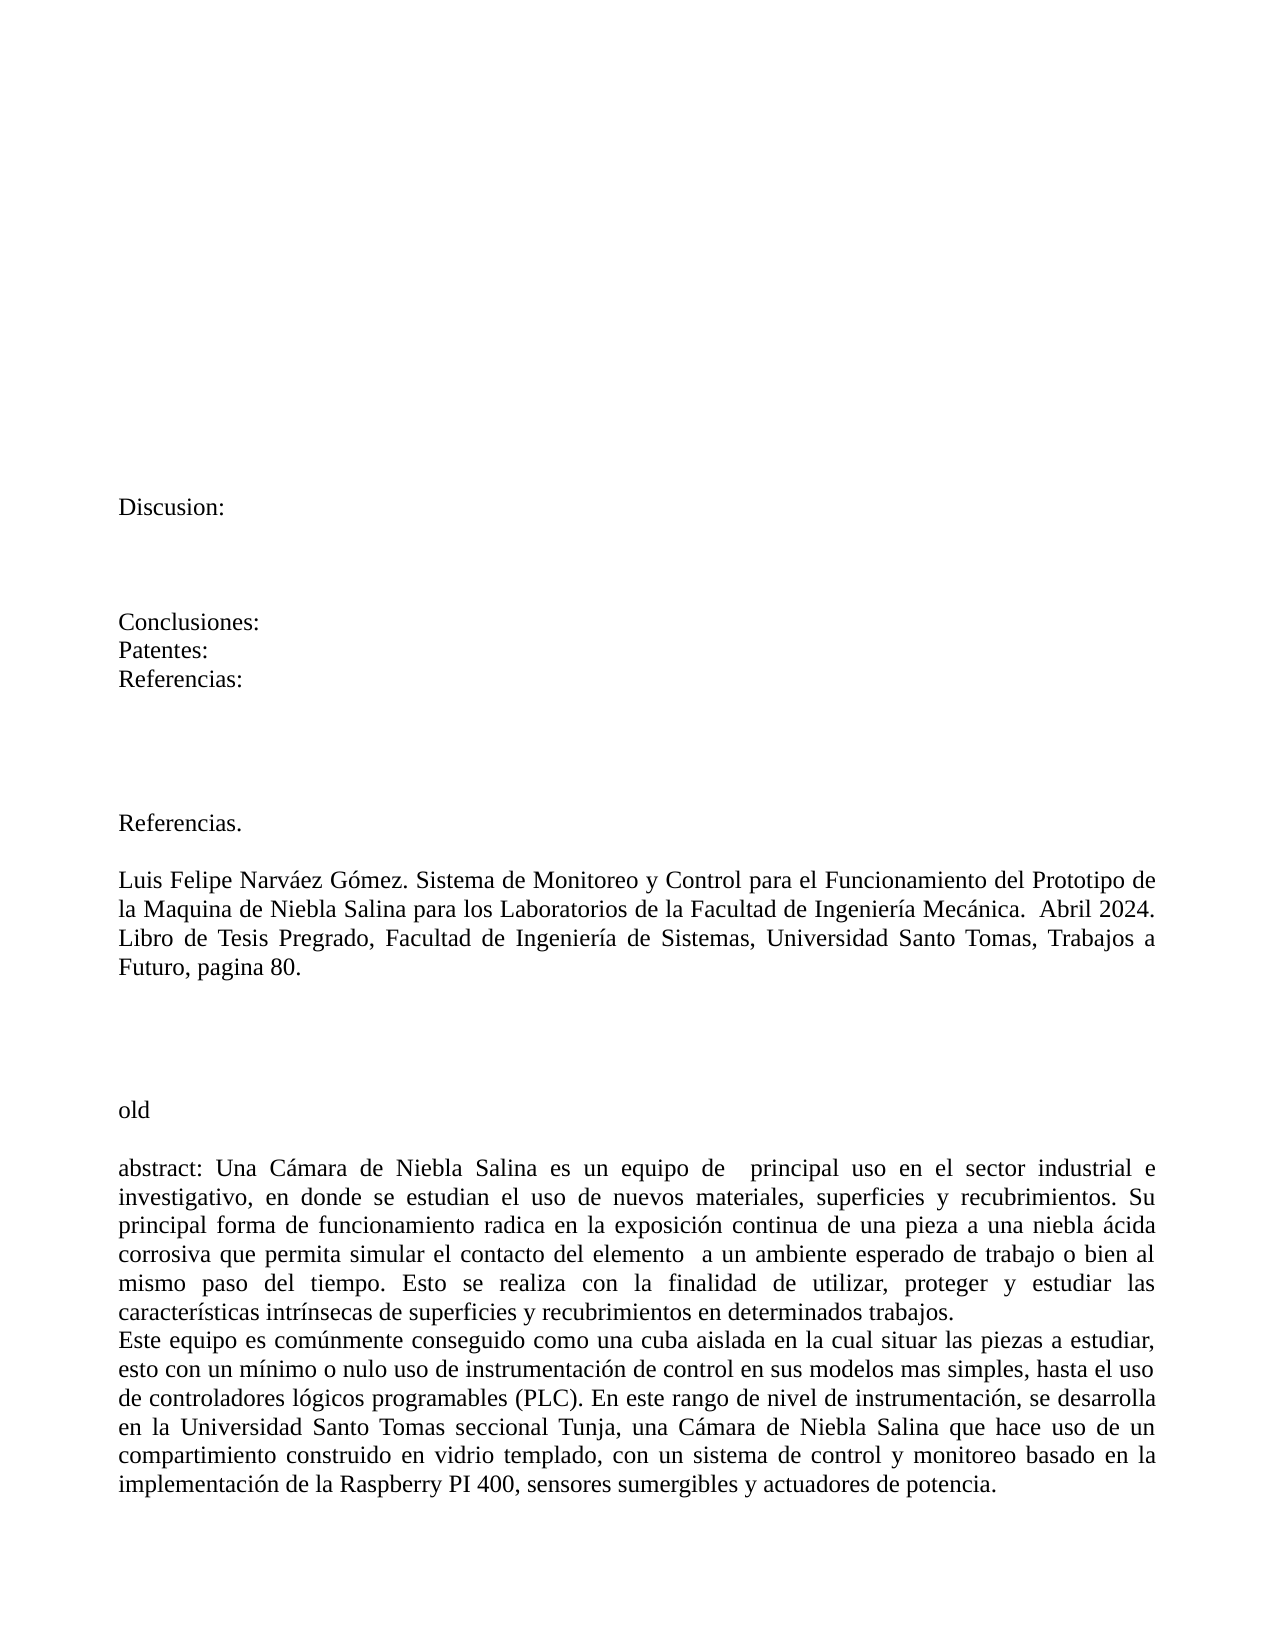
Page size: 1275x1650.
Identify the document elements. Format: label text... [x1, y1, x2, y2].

text Referencias. [118, 808, 1157, 837]
text Discusion: [118, 492, 1157, 521]
text Este equipo es comúnmente conseguido como una cuba aislada en la cual situar las piezas a estudiar, esto con un mínimo o nulo uso de instrumentación de control en sus modelos mas simples, hasta el uso de controladores lógicos programables (PLC). En este rango de nivel de instrumentación, se desarrolla en la Universidad Santo Tomas seccional Tunja, una Cámara de Niebla Salina que hace uso de un compartimiento construido en vidrio templado, con un sistema de control y monitoreo basado en la implementación de la Raspberry PI 400, sensores sumergibles y actuadores de potencia. [118, 1326, 1157, 1498]
text Referencias: [118, 664, 1157, 693]
text Conclusiones: [118, 607, 1157, 636]
text old [118, 1096, 1157, 1124]
text abstract: Una Cámara de Niebla Salina es un equipo de principal uso en el sector industrial e investigativo, en donde se estudian el uso de nuevos materiales, superficies y recubrimientos. Su principal forma de funcionamiento radica en la exposición continua de una pieza a una niebla ácida corrosiva que permita simular el contacto del elemento a un ambiente esperado de trabajo o bien al mismo paso del tiempo. Esto se realiza con la finalidad de utilizar, proteger y estudiar las características intrínsecas de superficies y recubrimientos en determinados trabajos. [118, 1153, 1157, 1326]
text Patentes: [118, 636, 1157, 664]
text Luis Felipe Narváez Gómez. Sistema de Monitoreo y Control para el Funcionamiento del Prototipo de la Maquina de Niebla Salina para los Laboratorios de la Facultad de Ingeniería Mecánica. Abril 2024. Libro de Tesis Pregrado, Facultad de Ingeniería de Sistemas, Universidad Santo Tomas, Trabajos a Futuro, pagina 80. [118, 866, 1157, 981]
